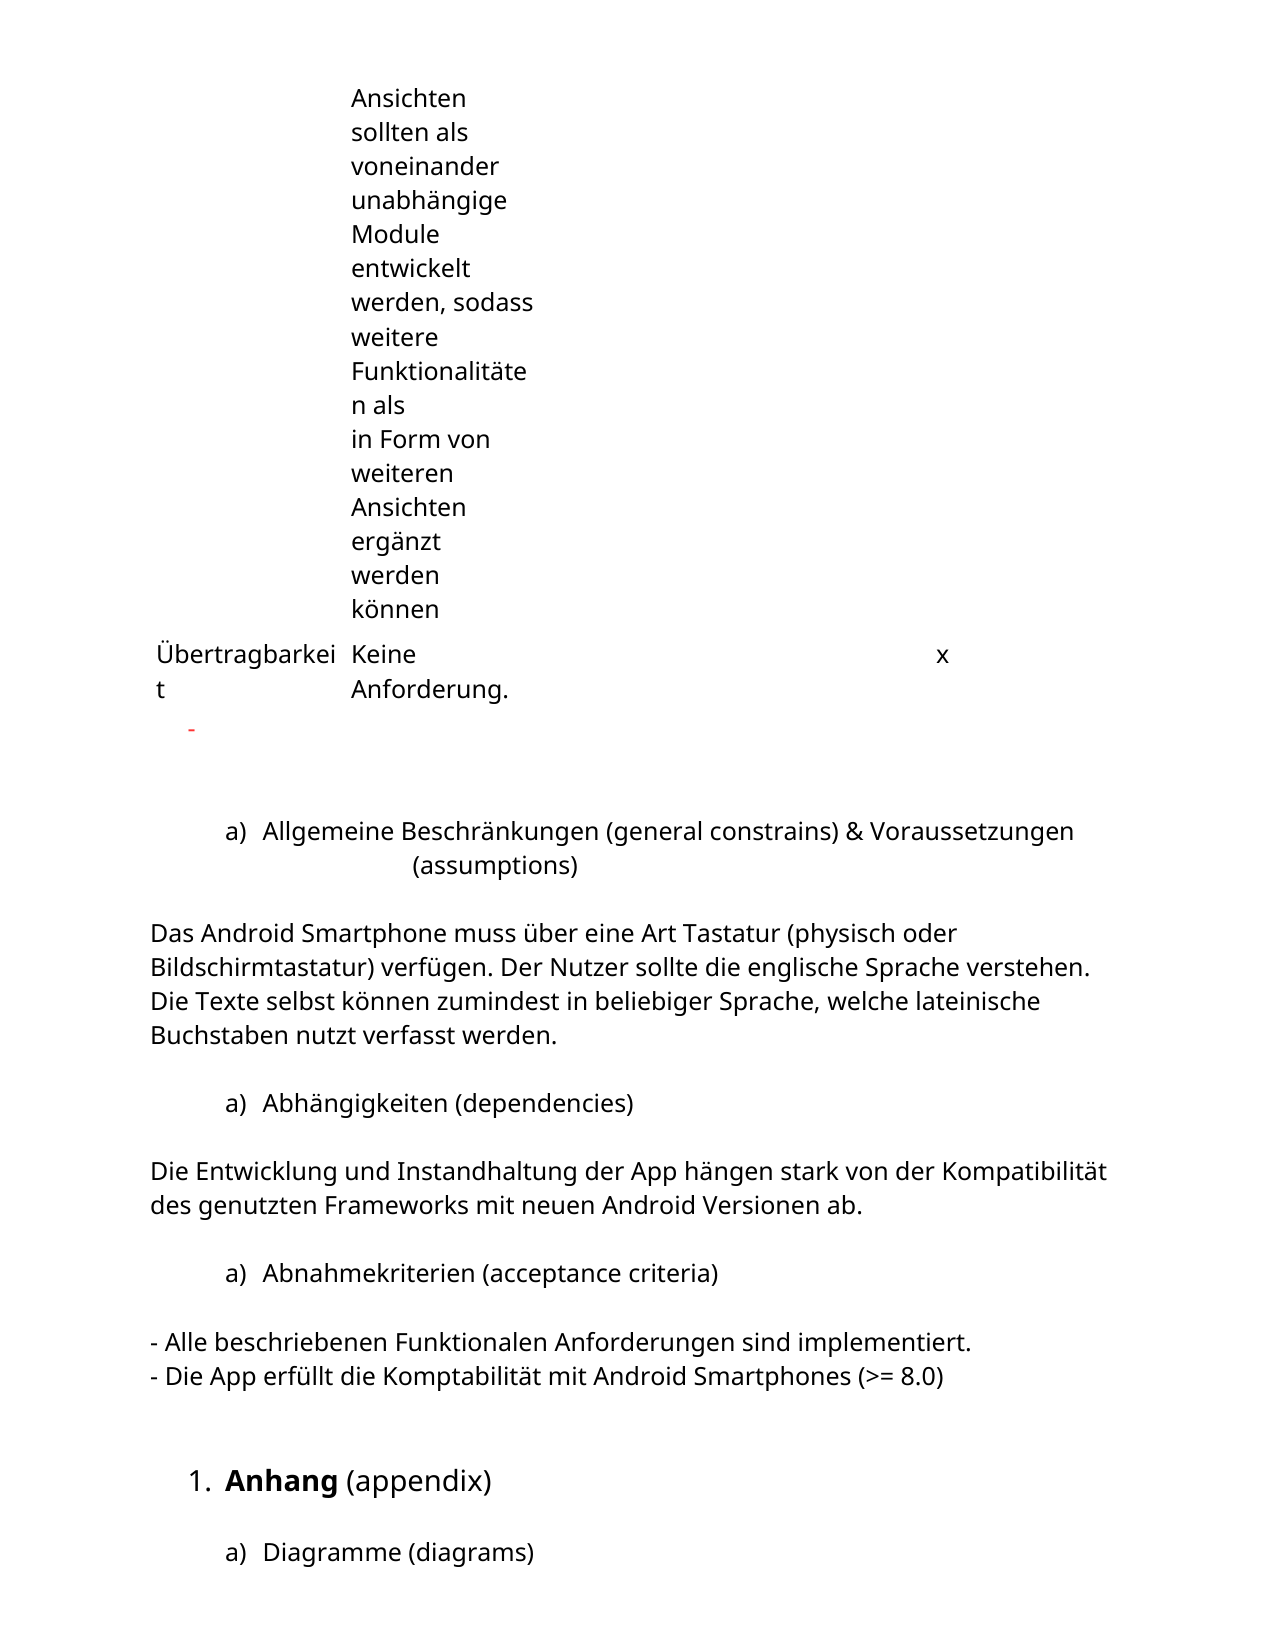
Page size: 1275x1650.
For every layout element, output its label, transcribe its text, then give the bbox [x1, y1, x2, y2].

table_cell Ansichten sollten als voneinander unabhängige Module entwickelt werden, sodass weitere Funktionalitäten als in Form von weiteren Ansichten ergänzt werden können [345, 75, 540, 631]
list Diagramme (diagrams) [225, 1534, 1125, 1568]
list Anhang (appendix) [187, 1460, 1125, 1500]
list Abhängigkeiten (dependencies) [225, 1086, 1125, 1120]
table_cell Übertragbarkeit [150, 631, 345, 711]
text - Alle beschriebenen Funktionalen Anforderungen sind implementiert. [150, 1324, 1125, 1358]
table_cell [930, 75, 1125, 631]
text - Die App erfüllt die Komptabilität mit Android Smartphones (>= 8.0) [150, 1358, 1125, 1392]
table_cell [540, 631, 735, 711]
table_cell [735, 75, 930, 631]
table_cell x [930, 631, 1125, 711]
table_cell [150, 75, 345, 631]
text Die Entwicklung und Instandhaltung der App hängen stark von der Kompatibilität des genutzten Frameworks mit neuen Android Versionen ab. [150, 1154, 1125, 1222]
table_cell [735, 631, 930, 711]
list Allgemeine Beschränkungen (general constrains) & Voraussetzungen (assumptions) [225, 813, 1125, 881]
table_cell [540, 75, 735, 631]
table_cell Keine Anforderung. [345, 631, 540, 711]
text Das Android Smartphone muss über eine Art Tastatur (physisch oder Bildschirmtastatur) verfügen. Der Nutzer sollte die englische Sprache verstehen. Die Texte selbst können zumindest in beliebiger Sprache, welche lateinische Buchstaben nutzt verfasst werden. [150, 915, 1125, 1052]
list Abnahmekriterien (acceptance criteria) [225, 1256, 1125, 1290]
